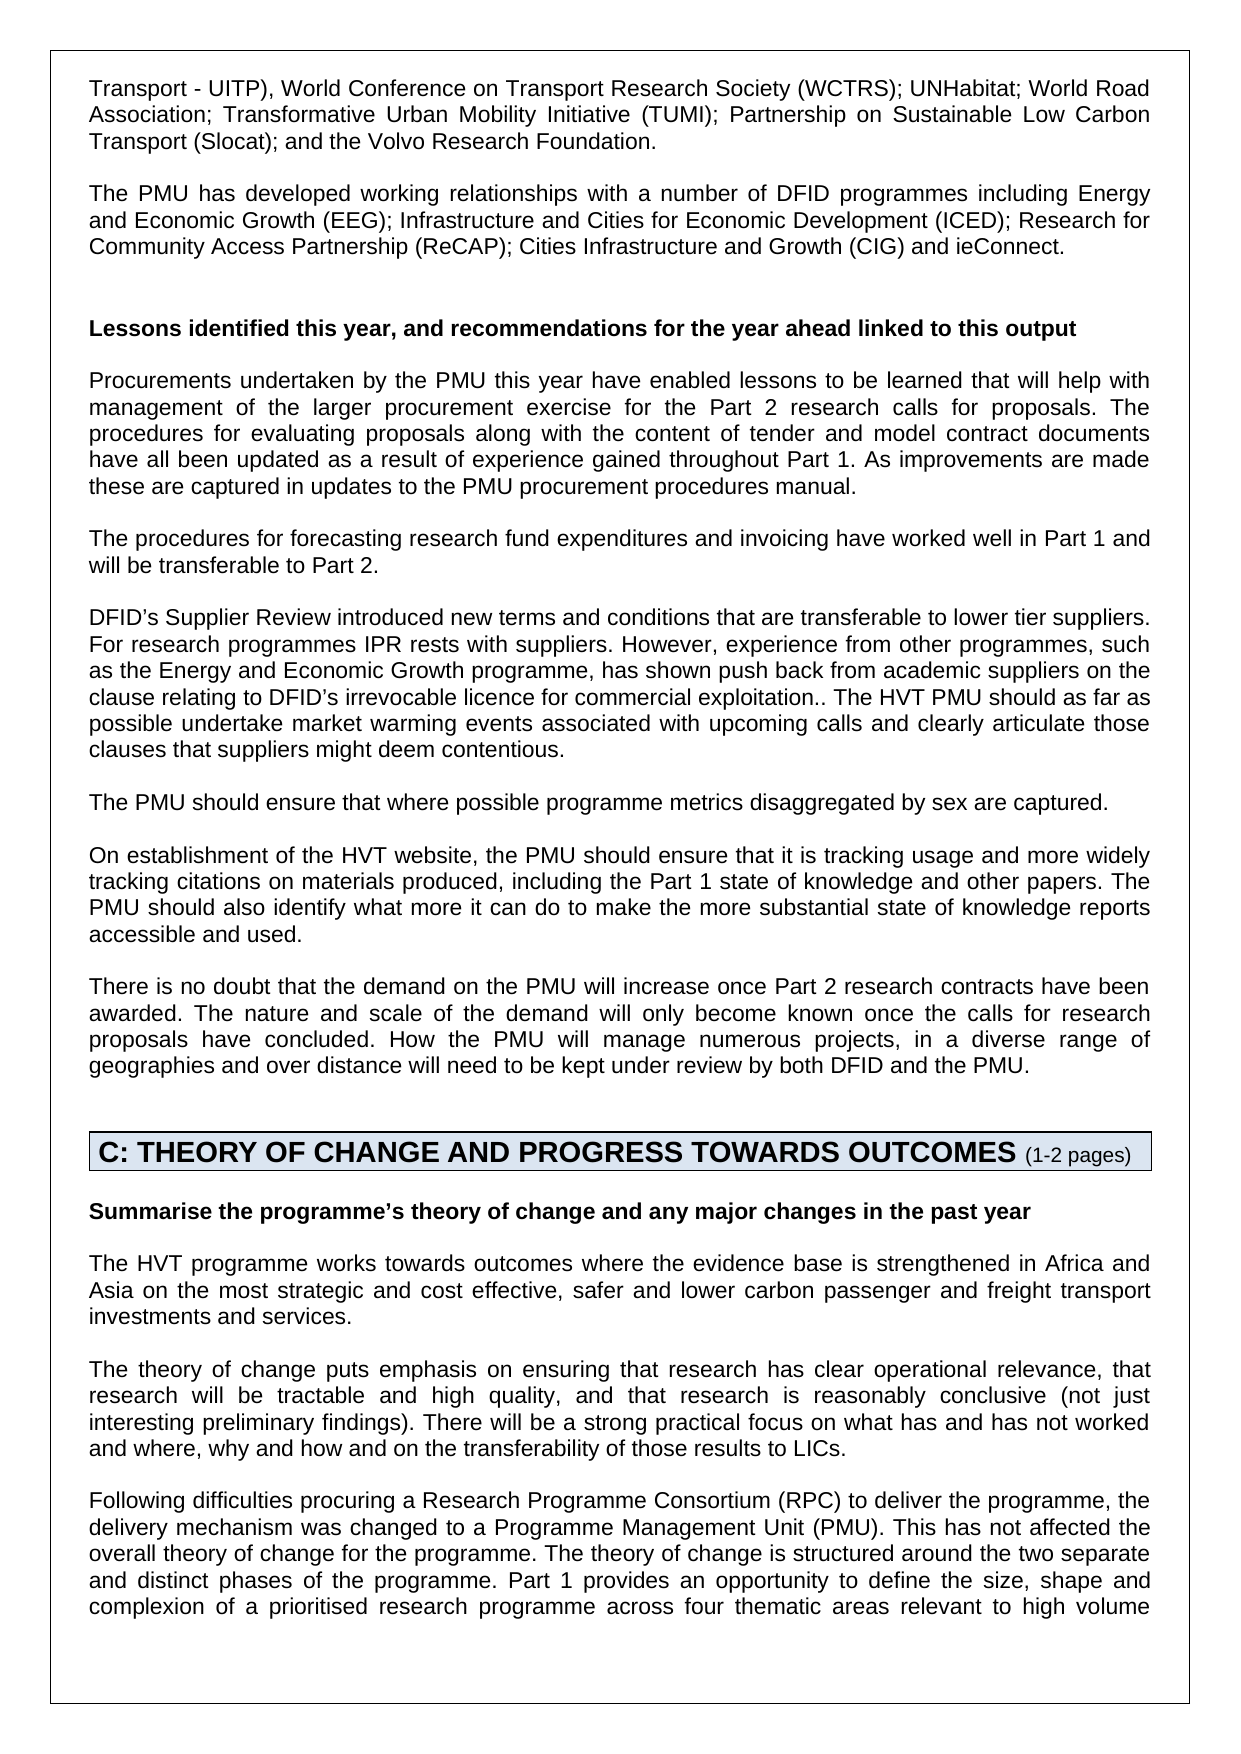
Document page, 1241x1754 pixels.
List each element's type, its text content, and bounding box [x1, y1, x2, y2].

text The HVT programme works towards outcomes where the evidence base is strengthened in Africa and Asia on the most strategic and cost effective, safer and lower carbon passenger and freight transport investments and services. [89, 1250, 1152, 1329]
text Transport - UITP), World Conference on Transport Research Society (WCTRS); UNHabitat; World Road Association; Transformative Urban Mobility Initiative (TUMI); Partnership on Sustainable Low Carbon Transport (Slocat); and the Volvo Research Foundation. [89, 75, 1152, 154]
text The PMU should ensure that where possible programme metrics disaggregated by sex are captured. [89, 789, 1152, 815]
text The procedures for forecasting research fund expenditures and invoicing have worked well in Part 1 and will be transferable to Part 2. [89, 525, 1152, 578]
text Following difficulties procuring a Research Programme Consortium (RPC) to deliver the programme, the delivery mechanism was changed to a Programme Management Unit (PMU). This has not affected the overall theory of change for the programme. The theory of change is structured around the two separate and distinct phases of the programme. Part 1 provides an opportunity to define the size, shape and complexion of a prioritised research programme across four thematic areas relevant to high volume [89, 1487, 1152, 1619]
text The theory of change puts emphasis on ensuring that research has clear operational relevance, that research will be tractable and high quality, and that research is reasonably conclusive (not just interesting preliminary findings). There will be a strong practical focus on what has and has not worked and where, why and how and on the transferability of those results to LICs. [89, 1356, 1152, 1461]
text DFID’s Supplier Review introduced new terms and conditions that are transferable to lower tier suppliers. For research programmes IPR rests with suppliers. However, experience from other programmes, such as the Energy and Economic Growth programme, has shown push back from academic suppliers on the clause relating to DFID’s irrevocable licence for commercial exploitation.. The HVT PMU should as far as possible undertake market warming events associated with upcoming calls and clearly articulate those clauses that suppliers might deem contentious. [89, 604, 1152, 762]
text Lessons identified this year, and recommendations for the year ahead linked to this output [89, 314, 1152, 341]
text The PMU has developed working relationships with a number of DFID programmes including Energy and Economic Growth (EEG); Infrastructure and Cities for Economic Development (ICED); Research for Community Access Partnership (ReCAP); Cities Infrastructure and Growth (CIG) and ieConnect. [89, 180, 1152, 259]
text There is no doubt that the demand on the PMU will increase once Part 2 research contracts have been awarded. The nature and scale of the demand will only become known once the calls for research proposals have concluded. How the PMU will manage numerous projects, in a diverse range of geographies and over distance will need to be kept under review by both DFID and the PMU. [89, 973, 1152, 1079]
text Procurements undertaken by the PMU this year have enabled lessons to be learned that will help with management of the larger procurement exercise for the Part 2 research calls for proposals. The procedures for evaluating proposals along with the content of tender and model contract documents have all been updated as a result of experience gained throughout Part 1. As improvements are made these are captured in updates to the PMU procurement procedures manual. [89, 367, 1152, 499]
text Summarise the programme’s theory of change and any major changes in the past year [89, 1198, 1152, 1224]
subtitle C: THEORY OF CHANGE AND PROGRESS TOWARDS OUTCOMES (1-2 pages) [90, 1133, 1151, 1170]
text On establishment of the HVT website, the PMU should ensure that it is tracking usage and more widely tracking citations on materials produced, including the Part 1 state of knowledge and other papers. The PMU should also identify what more it can do to make the more substantial state of knowledge reports accessible and used. [89, 842, 1152, 947]
